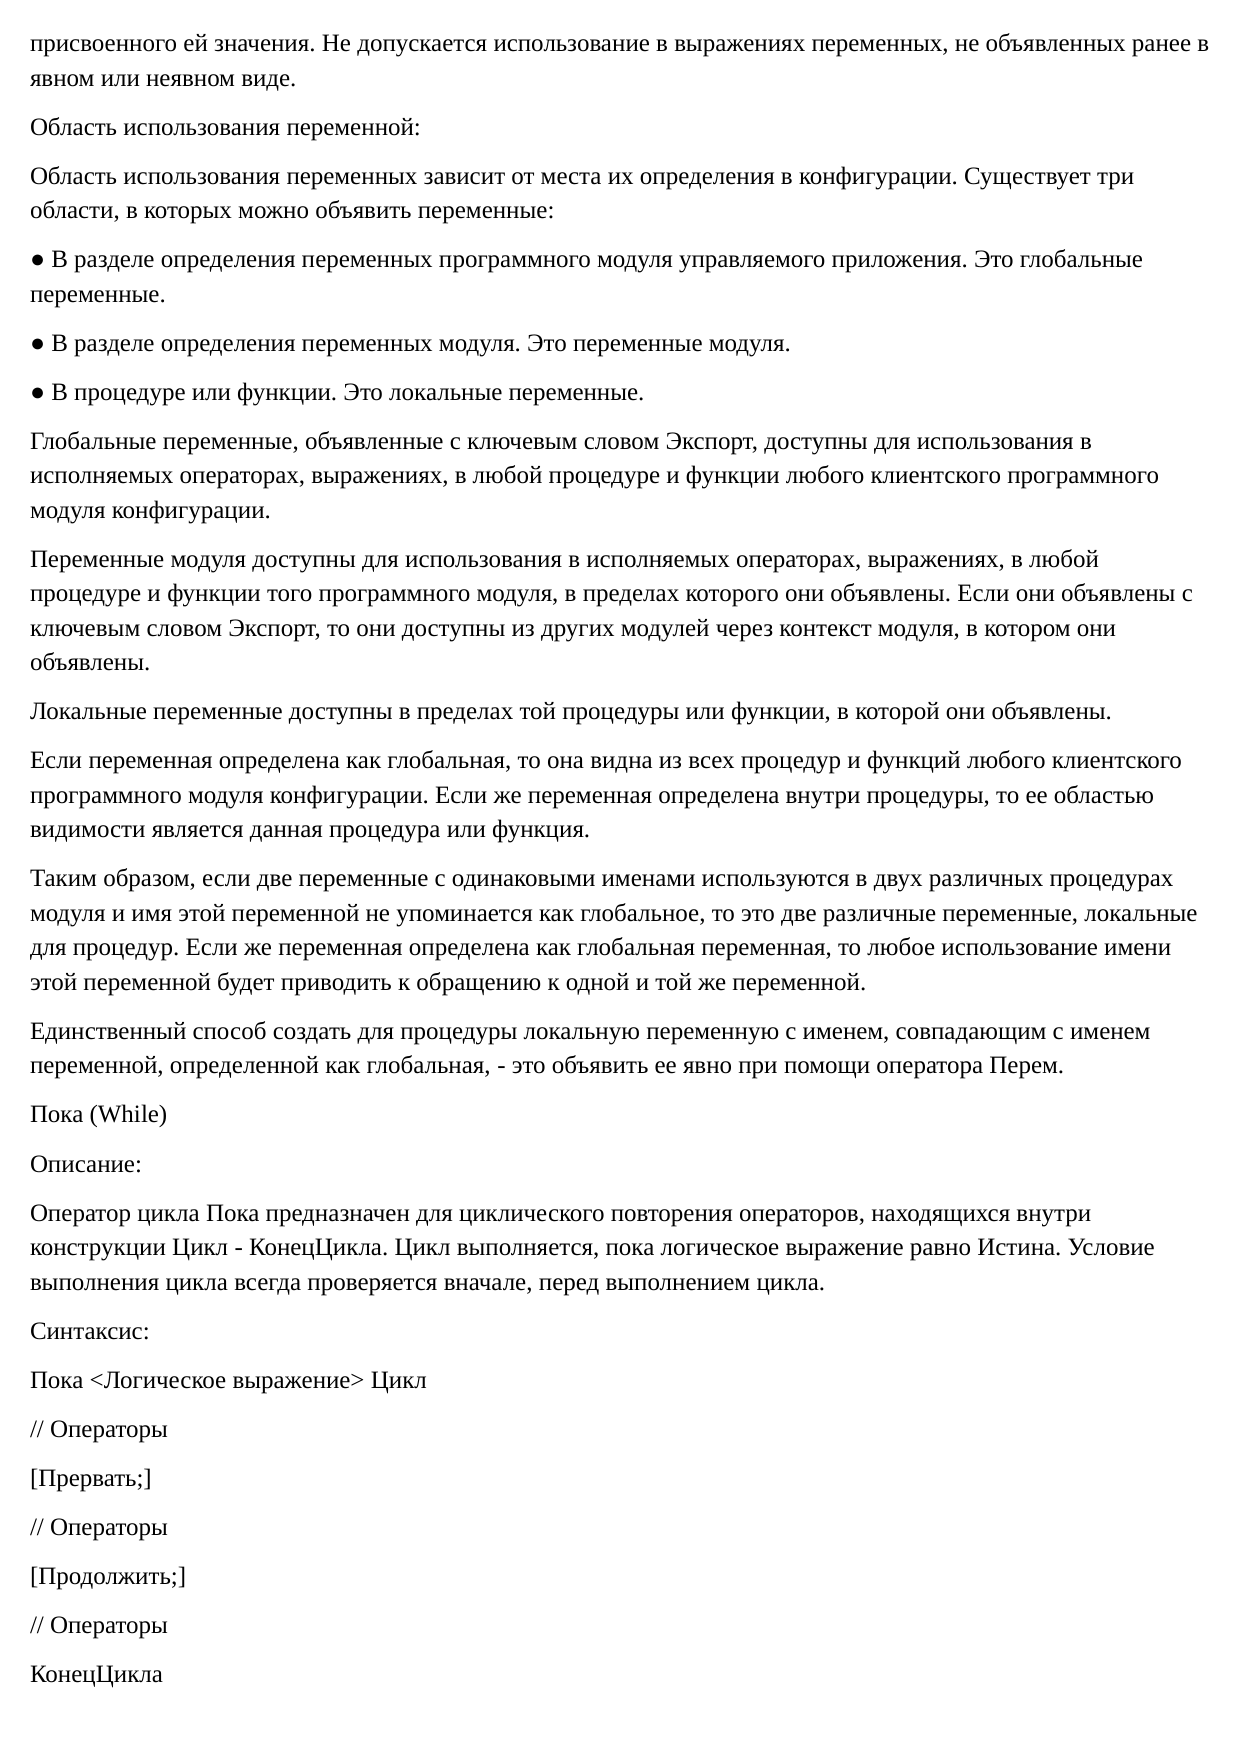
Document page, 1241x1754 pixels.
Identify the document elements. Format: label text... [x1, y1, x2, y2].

text ● В разделе определения переменных программного модуля управляемого приложения. Это глобальные переменные. [30, 244, 1211, 307]
text Область использования переменной: [30, 112, 1211, 140]
text Таким образом, если две переменные с одинаковыми именами используются в двух различных процедурах модуля и имя этой переменной не упоминается как глобальное, то это две различные переменные, локальные для процедур. Если же переменная определена как глобальная переменная, то любое использование имени этой переменной будет приводить к обращению к одной и той же переменной. [30, 863, 1211, 996]
text [Продолжить;] [30, 1561, 1211, 1590]
text Пока <Логическое выражение> Цикл [30, 1365, 1211, 1393]
text // Операторы [30, 1414, 1211, 1443]
text Глобальные переменные, объявленные с ключевым словом Экспорт, доступны для использования в исполняемых операторах, выражениях, в любой процедуре и функции любого клиентского программного модуля конфигурации. [30, 426, 1211, 524]
text Пока (While) [30, 1099, 1211, 1128]
text КонецЦикла [30, 1659, 1211, 1688]
text Область использования переменных зависит от места их определения в конфигурации. Существует три области, в которых можно объявить переменные: [30, 161, 1211, 224]
text // Операторы [30, 1610, 1211, 1639]
text Локальные переменные доступны в пределах той процедуры или функции, в которой они объявлены. [30, 696, 1211, 725]
text ● В процедуре или функции. Это локальные переменные. [30, 377, 1211, 406]
text Переменные модуля доступны для использования в исполняемых операторах, выражениях, в любой процедуре и функции того программного модуля, в пределах которого они объявлены. Если они объявлены с ключевым словом Экспорт, то они доступны из других модулей через контекст модуля, в котором они объявлены. [30, 544, 1211, 676]
text Описание: [30, 1149, 1211, 1177]
text Если переменная определена как глобальная, то она видна из всех процедур и функций любого клиентского программного модуля конфигурации. Если же переменная определена внутри процедуры, то ее областью видимости является данная процедура или функция. [30, 746, 1211, 843]
text // Операторы [30, 1512, 1211, 1541]
text ● В разделе определения переменных модуля. Это переменные модуля. [30, 328, 1211, 357]
text присвоенного ей значения. Не допускается использование в выражениях переменных, не объявленных ранее в явном или неявном виде. [30, 28, 1211, 91]
text Синтаксис: [30, 1316, 1211, 1344]
text Единственный способ создать для процедуры локальную переменную с именем, совпадающим с именем переменной, определенной как глобальная, ‑ это объявить ее явно при помощи оператора Перем. [30, 1016, 1211, 1079]
text [Прервать;] [30, 1463, 1211, 1492]
text Оператор цикла Пока предназначен для циклического повторения операторов, находящихся внутри конструкции Цикл ‑ КонецЦикла. Цикл выполняется, пока логическое выражение равно Истина. Условие выполнения цикла всегда проверяется вначале, перед выполнением цикла. [30, 1198, 1211, 1295]
